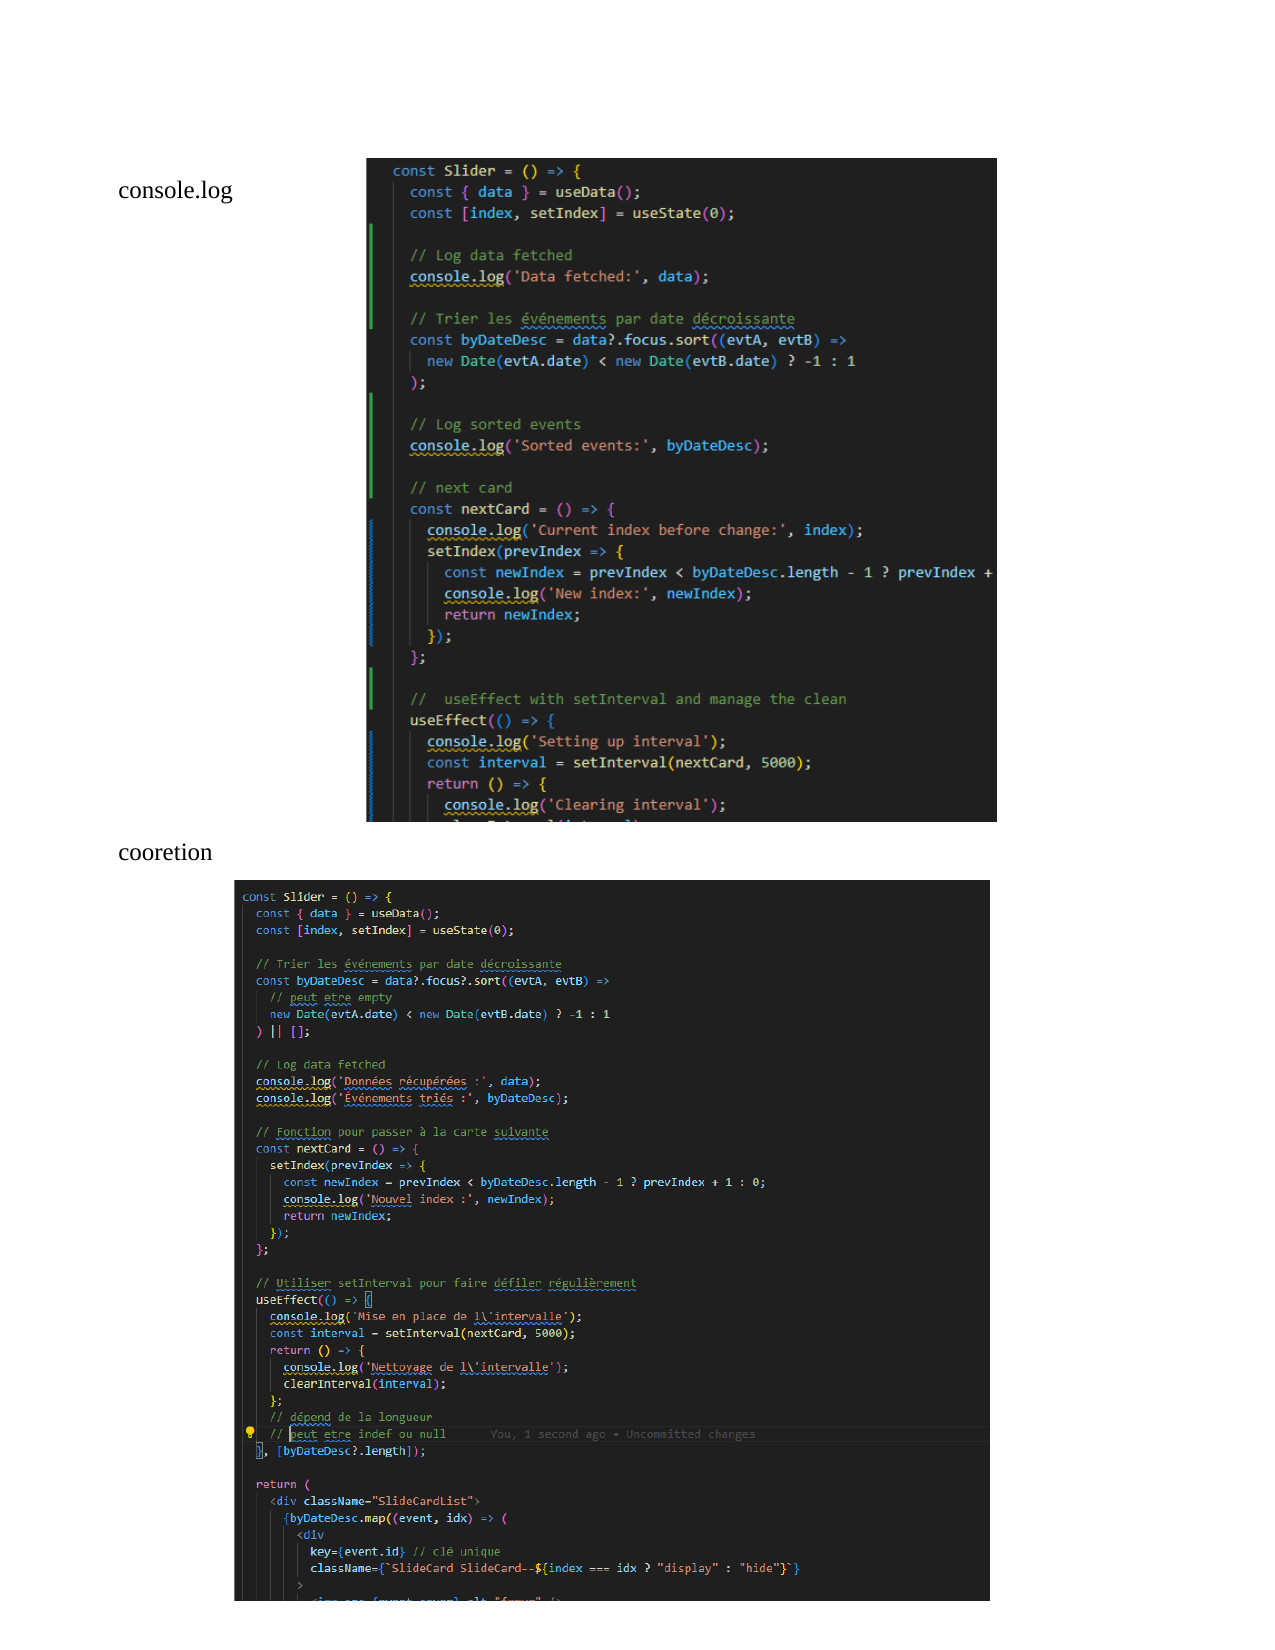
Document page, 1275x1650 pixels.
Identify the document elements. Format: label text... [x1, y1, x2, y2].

text console.log [118, 176, 366, 204]
text [997, 176, 1157, 204]
picture [234, 880, 990, 1601]
picture [366, 158, 997, 822]
text cooretion [118, 837, 1157, 866]
